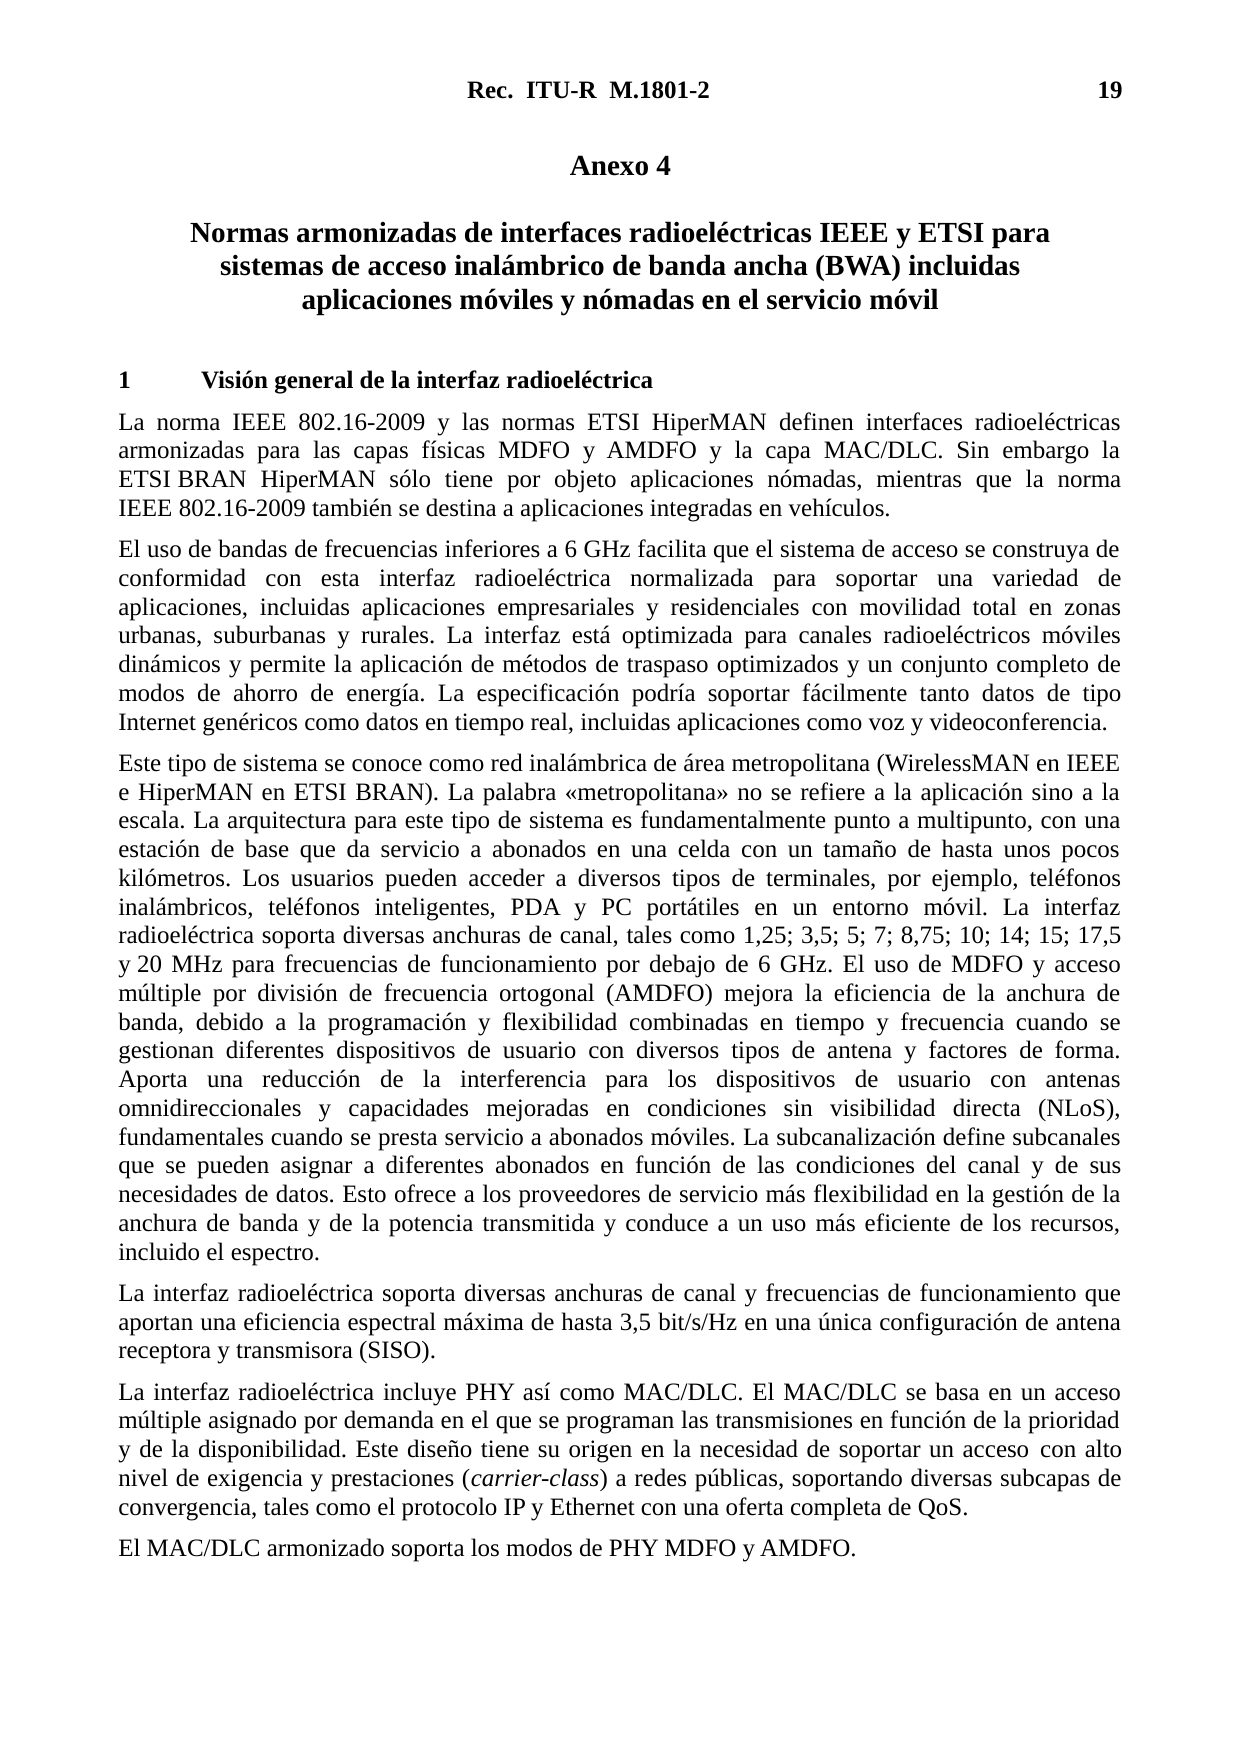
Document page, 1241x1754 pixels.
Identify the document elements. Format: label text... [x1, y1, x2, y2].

title Anexo 4 Normas armonizadas de interfaces radioeléctricas IEEE y ETSI para sistemas de acceso inalámbrico de banda ancha (BWA) incluidas aplicaciones móviles y nómadas en el servicio móvil [118, 148, 1122, 315]
subtitle 1 Visión general de la interfaz radioeléctrica [118, 365, 1122, 394]
text El MAC/DLC armonizado soporta los modos de PHY MDFO y AMDFO. [118, 1533, 1122, 1562]
text El uso de bandas de frecuencias inferiores a 6 GHz facilita que el sistema de acceso se construya de conformidad con esta interfaz radioeléctrica normalizada para soportar una variedad de aplicaciones, incluidas aplicaciones empresariales y residenciales con movilidad total en zonas urbanas, suburbanas y rurales. La interfaz está optimizada para canales radioeléctricos móviles dinámicos y permite la aplicación de métodos de traspaso optimizados y un conjunto completo de modos de ahorro de energía. La especificación podría soportar fácilmente tanto datos de tipo Internet genéricos como datos en tiempo real, incluidas aplicaciones como voz y videoconferencia. [118, 534, 1122, 735]
text Este tipo de sistema se conoce como red inalámbrica de área metropolitana (WirelessMAN en IEEE e HiperMAN en ETSI BRAN). La palabra «metropolitana» no se refiere a la aplicación sino a la escala. La arquitectura para este tipo de sistema es fundamentalmente punto a multipunto, con una estación de base que da servicio a abonados en una celda con un tamaño de hasta unos pocos kilómetros. Los usuarios pueden acceder a diversos tipos de terminales, por ejemplo, teléfonos inalámbricos, teléfonos inteligentes, PDA y PC portátiles en un entorno móvil. La interfaz radioeléctrica soporta diversas anchuras de canal, tales como 1,25; 3,5; 5; 7; 8,75; 10; 14; 15; 17,5 y 20 MHz para frecuencias de funcionamiento por debajo de 6 GHz. El uso de MDFO y acceso múltiple por división de frecuencia ortogonal (AMDFO) mejora la eficiencia de la anchura de banda, debido a la programación y flexibilidad combinadas en tiempo y frecuencia cuando se gestionan diferentes dispositivos de usuario con diversos tipos de antena y factores de forma. Aporta una reducción de la interferencia para los dispositivos de usuario con antenas omnidireccionales y capacidades mejoradas en condiciones sin visibilidad directa (NLoS), fundamentales cuando se presta servicio a abonados móviles. La subcanalización define subcanales que se pueden asignar a diferentes abonados en función de las condiciones del canal y de sus necesidades de datos. Esto ofrece a los proveedores de servicio más flexibilidad en la gestión de la anchura de banda y de la potencia transmitida y conduce a un uso más eficiente de los recursos, incluido el espectro. [118, 748, 1122, 1265]
text La interfaz radioeléctrica incluye PHY así como MAC/DLC. El MAC/DLC se basa en un acceso múltiple asignado por demanda en el que se programan las transmisiones en función de la prioridad y de la disponibilidad. Este diseño tiene su origen en la necesidad de soportar un acceso con alto nivel de exigencia y prestaciones (carrier-class) a redes públicas, soportando diversas subcapas de convergencia, tales como el protocolo IP y Ethernet con una oferta completa de QoS. [118, 1377, 1122, 1520]
text La interfaz radioeléctrica soporta diversas anchuras de canal y frecuencias de funcionamiento que aportan una eficiencia espectral máxima de hasta 3,5 bit/s/Hz en una única configuración de antena receptora y transmisora (SISO). [118, 1278, 1122, 1364]
text La norma IEEE 802.16-2009 y las normas ETSI HiperMAN definen interfaces radioeléctricas armonizadas para las capas físicas MDFO y AMDFO y la capa MAC/DLC. Sin embargo la ETSI BRAN HiperMAN sólo tiene por objeto aplicaciones nómadas, mientras que la norma IEEE 802.16-2009 también se destina a aplicaciones integradas en vehículos. [118, 407, 1122, 522]
